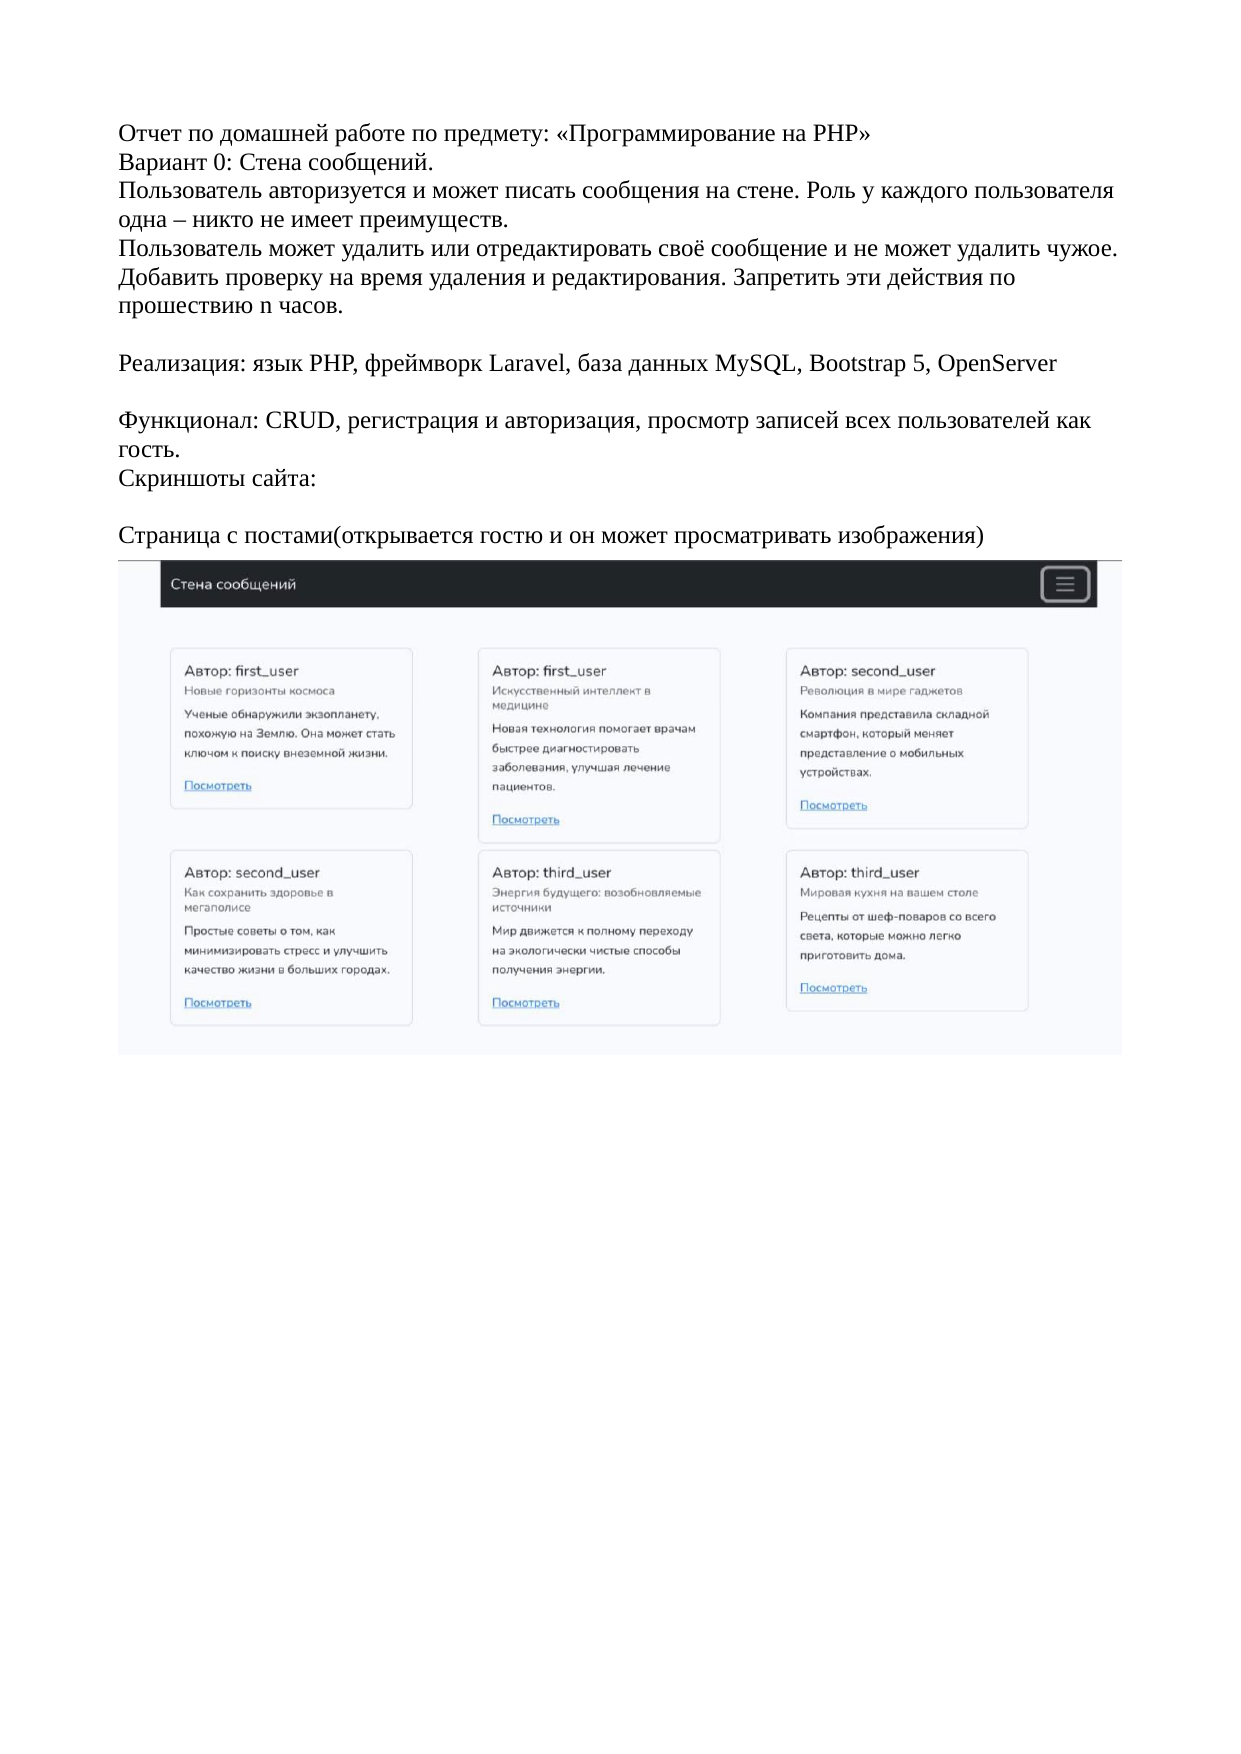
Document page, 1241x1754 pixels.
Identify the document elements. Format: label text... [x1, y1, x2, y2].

text Страница с постами(открывается гостю и он может просматривать изображения) [118, 521, 1122, 549]
picture [118, 560, 1123, 1055]
text Вариант 0: Стена сообщений. [118, 147, 1122, 176]
text Реализация: язык PHP, фреймворк Laravel, база данных MySQL, Bootstrap 5, OpenServer [118, 348, 1122, 377]
text Добавить проверку на время удаления и редактирования. Запретить эти действия по прошествию n часов. [118, 262, 1122, 319]
text Пользователь авторизуется и может писать сообщения на стене. Роль у каждого пользователя одна – никто не имеет преимуществ. [118, 176, 1122, 233]
text Скриншоты сайта: [118, 463, 1122, 492]
text Функционал: CRUD, регистрация и авторизация, просмотр записей всех пользователей как гость. [118, 406, 1122, 463]
text Отчет по домашней работе по предмету: «Программирование на PHP» [118, 118, 1122, 147]
text Пользователь может удалить или отредактировать своё сообщение и не может удалить чужое. [118, 233, 1122, 262]
